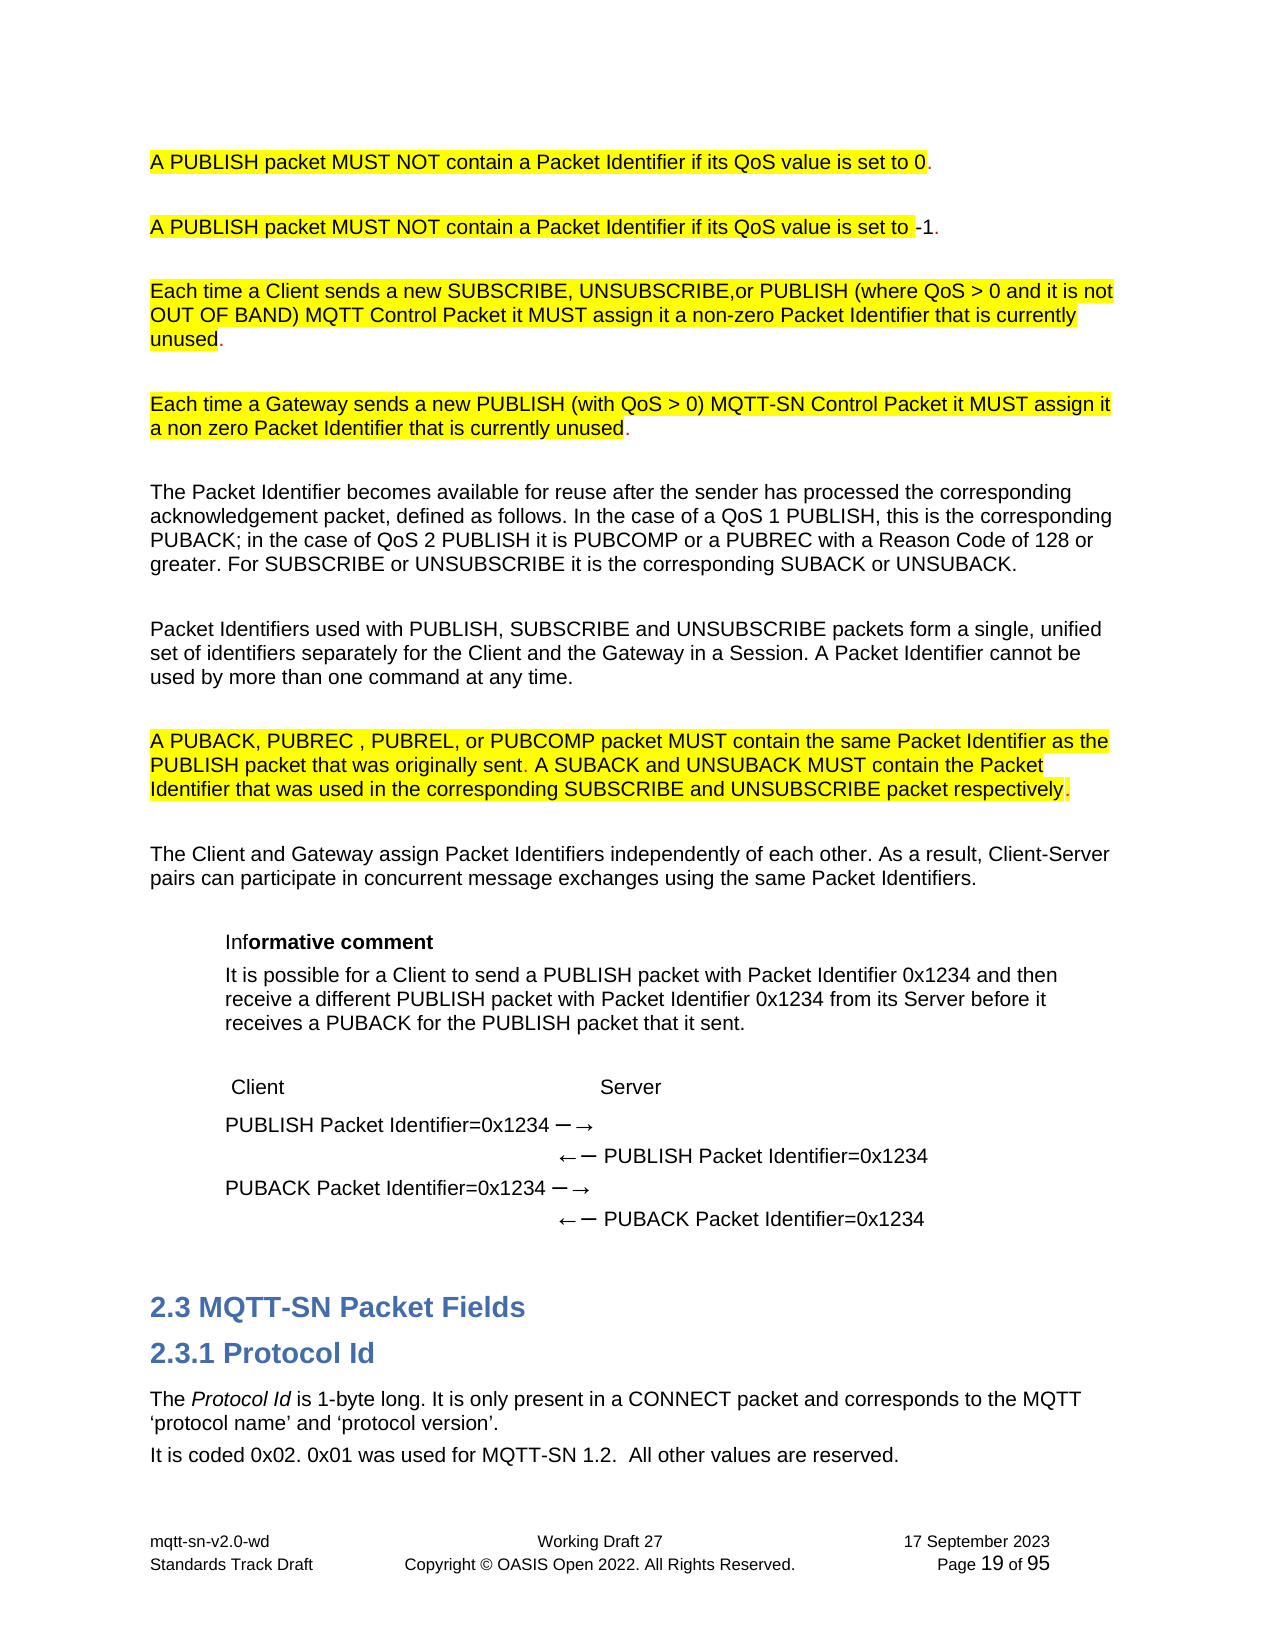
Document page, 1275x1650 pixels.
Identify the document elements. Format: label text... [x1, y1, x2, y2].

text Informative comment [225, 930, 1125, 954]
text It is possible for a Client to send a PUBLISH packet with Packet Identifier 0x1234 and then receive a different PUBLISH packet with Packet Identifier 0x1234 from its Server before it receives a PUBACK for the PUBLISH packet that it sent. [225, 962, 1125, 1034]
text Each time a Client sends a new SUBSCRIBE, UNSUBSCRIBE,or PUBLISH (where QoS > 0 and it is not OUT OF BAND) MQTT Control Packet it MUST assign it a non-zero Packet Identifier that is currently unused. [150, 279, 1125, 351]
text A PUBLISH packet MUST NOT contain a Packet Identifier if its QoS value is set to -1. [150, 214, 1125, 238]
text ←‒ PUBACK Packet Identifier=0x1234 [225, 1201, 1125, 1232]
text It is coded 0x02. 0x01 was used for MQTT-SN 1.2. All other values are reserved. [150, 1443, 1124, 1467]
text PUBACK Packet Identifier=0x1234 ‒→ [225, 1170, 1125, 1201]
text Each time a Gateway sends a new PUBLISH (with QoS > 0) MQTT-SN Control Packet it MUST assign it a non zero Packet Identifier that is currently unused. [150, 392, 1125, 439]
text Packet Identifiers used with PUBLISH, SUBSCRIBE and UNSUBSCRIBE packets form a single, unified set of identifiers separately for the Client and the Gateway in a Session. A Packet Identifier cannot be used by more than one command at any time. [150, 617, 1125, 688]
text Client Server [225, 1075, 1125, 1099]
text The Packet Identifier becomes available for reuse after the sender has processed the corresponding acknowledgement packet, defined as follows. In the case of a QoS 1 PUBLISH, this is the corresponding PUBACK; in the case of QoS 2 PUBLISH it is PUBCOMP or a PUBREC with a Reason Code of 128 or greater. For SUBSCRIBE or UNSUBSCRIBE it is the corresponding SUBACK or UNSUBACK. [150, 480, 1125, 576]
text The Protocol Id is 1-byte long. It is only present in a CONNECT packet and corresponds to the MQTT ‘protocol name’ and ‘protocol version’. [149, 1387, 1124, 1435]
text A PUBACK, PUBREC , PUBREL, or PUBCOMP packet MUST contain the same Packet Identifier as the PUBLISH packet that was originally sent. A SUBACK and UNSUBACK MUST contain the Packet Identifier that was used in the corresponding SUBSCRIBE and UNSUBSCRIBE packet respectively. [150, 729, 1125, 801]
text ←‒ PUBLISH Packet Identifier=0x1234 [225, 1138, 1125, 1170]
text A PUBLISH packet MUST NOT contain a Packet Identifier if its QoS value is set to 0. [150, 150, 1125, 174]
subtitle 2.3.1 Protocol Id [150, 1336, 1124, 1369]
text The Client and Gateway assign Packet Identifiers independently of each other. As a result, Client-Server pairs can participate in concurrent message exchanges using the same Packet Identifiers. [150, 842, 1125, 889]
text PUBLISH Packet Identifier=0x1234 ‒→ [225, 1107, 1125, 1138]
subtitle 2.3 MQTT-SN Packet Fields [150, 1289, 1125, 1323]
